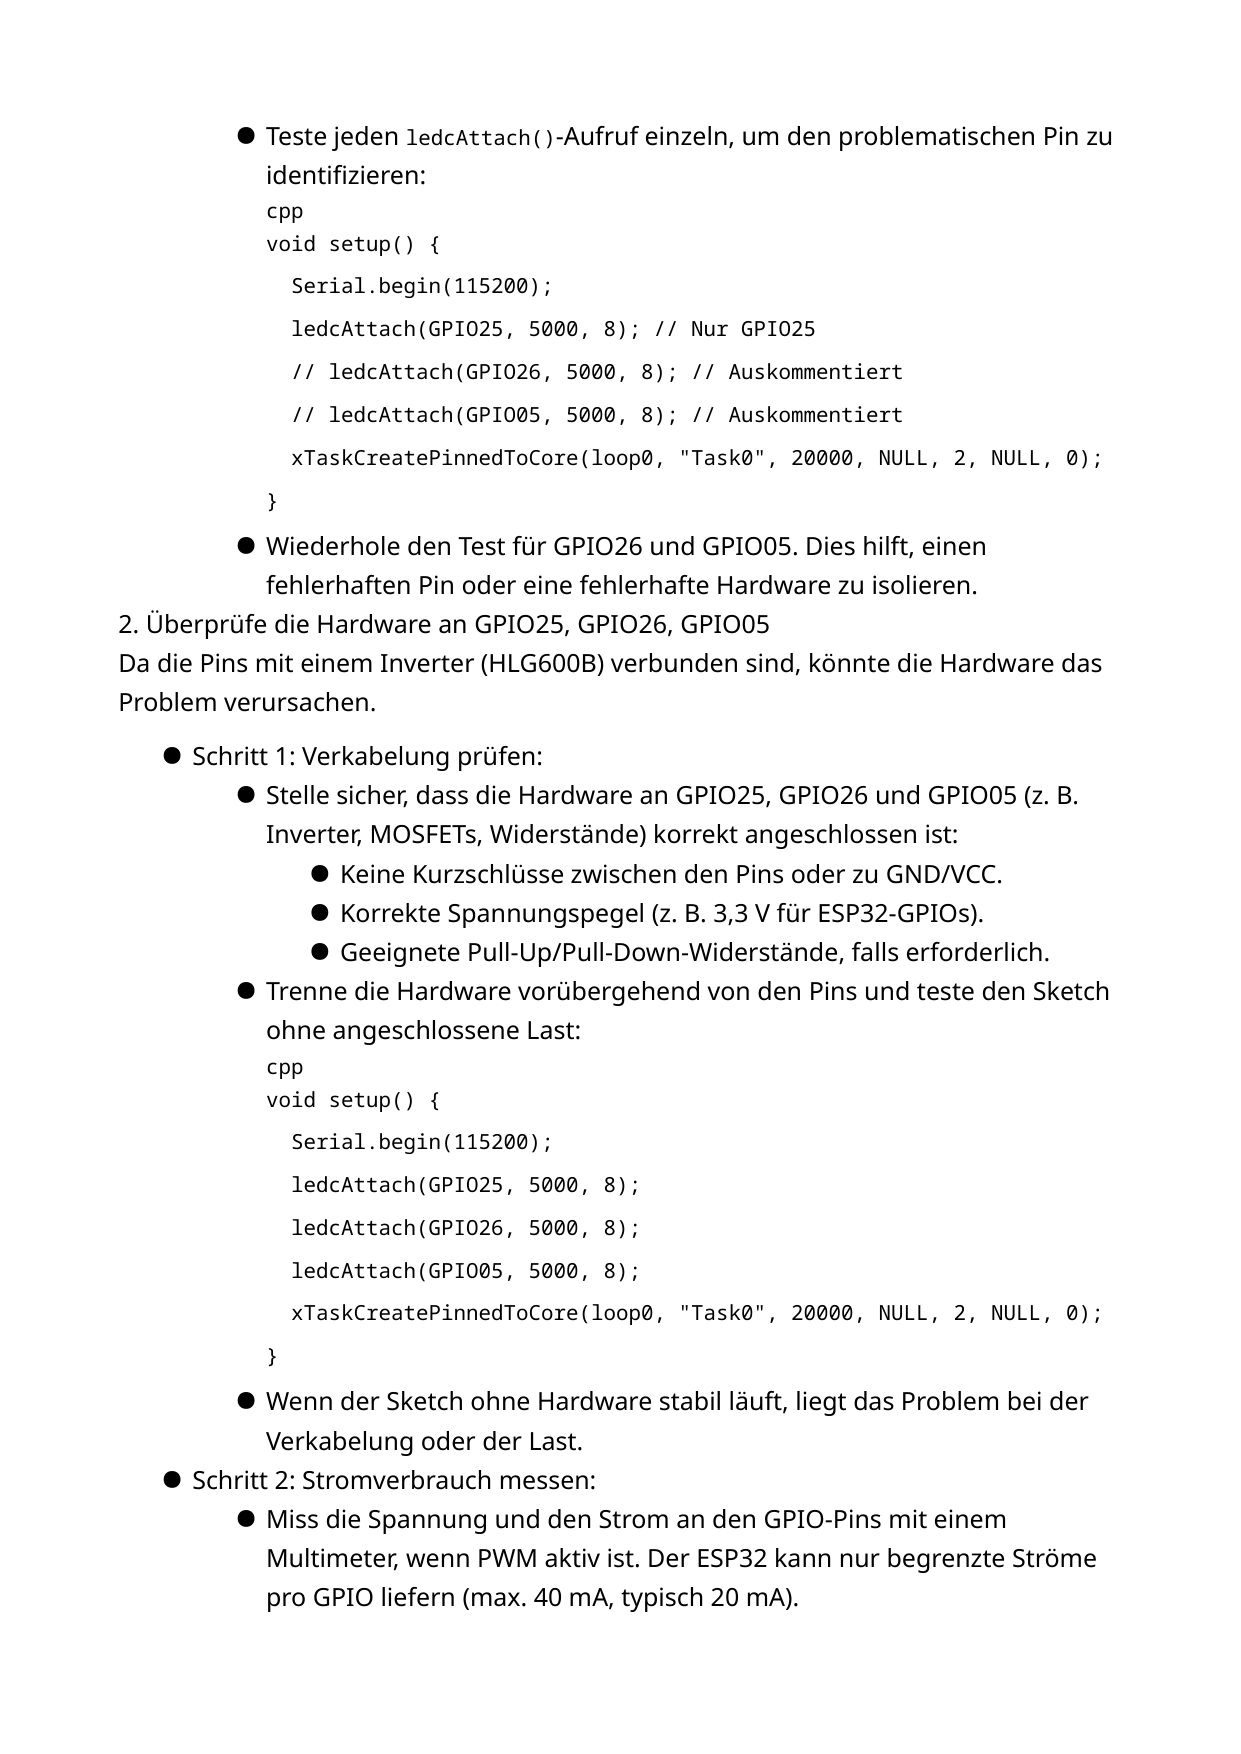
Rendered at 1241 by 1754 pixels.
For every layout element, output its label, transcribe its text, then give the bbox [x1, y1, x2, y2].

list xTaskCreatePinnedToCore(loop0, "Task0", 20000, NULL, 2, NULL, 0); [236, 1298, 1122, 1327]
list ledcAttach(GPIO26, 5000, 8); [236, 1213, 1122, 1241]
list cpp [236, 1052, 1122, 1081]
text Da die Pins mit einem Inverter (HLG600B) verbunden sind, könnte die Hardware das Problem verursachen. [118, 646, 1122, 719]
list // ledcAttach(GPIO05, 5000, 8); // Auskommentiert [236, 400, 1122, 429]
text 2. Überprüfe die Hardware an GPIO25, GPIO26, GPIO05 [118, 607, 1122, 641]
list } [236, 1341, 1122, 1370]
list Serial.begin(115200); [236, 1127, 1122, 1156]
list Geeignete Pull-Up/Pull-Down-Widerstände, falls erforderlich. [310, 934, 1122, 969]
list void setup() { [236, 1085, 1122, 1113]
list void setup() { [236, 229, 1122, 257]
list Schritt 1: Verkabelung prüfen: [162, 739, 1122, 773]
list Wenn der Sketch ohne Hardware stabil läuft, liegt das Problem bei der Verkabelung oder der Last. [236, 1384, 1122, 1457]
list // ledcAttach(GPIO26, 5000, 8); // Auskommentiert [236, 357, 1122, 386]
list Korrekte Spannungspegel (z. B. 3,3 V für ESP32-GPIOs). [310, 895, 1122, 929]
list Wiederhole den Test für GPIO26 und GPIO05. Dies hilft, einen fehlerhaften Pin oder eine fehlerhafte Hardware zu isolieren. [236, 528, 1122, 602]
list } [236, 486, 1122, 514]
list Trenne die Hardware vorübergehend von den Pins und teste den Sketch ohne angeschlossene Last: [236, 974, 1122, 1047]
list Serial.begin(115200); [236, 272, 1122, 300]
list xTaskCreatePinnedToCore(loop0, "Task0", 20000, NULL, 2, NULL, 0); [236, 443, 1122, 471]
list ledcAttach(GPIO05, 5000, 8); [236, 1256, 1122, 1284]
list Schritt 2: Stromverbrauch messen: [162, 1462, 1122, 1496]
list Stelle sicher, dass die Hardware an GPIO25, GPIO26 und GPIO05 (z. B. Inverter, MOSFETs, Widerstände) korrekt angeschlossen ist: [236, 778, 1122, 851]
list ledcAttach(GPIO25, 5000, 8); // Nur GPIO25 [236, 314, 1122, 343]
list Miss die Spannung und den Strom an den GPIO-Pins mit einem Multimeter, wenn PWM aktiv ist. Der ESP32 kann nur begrenzte Ströme pro GPIO liefern (max. 40 mA, typisch 20 mA). [236, 1501, 1122, 1614]
list Teste jeden ledcAttach()-Aufruf einzeln, um den problematischen Pin zu identifizieren: [236, 118, 1122, 191]
list cpp [236, 196, 1122, 225]
list ledcAttach(GPIO25, 5000, 8); [236, 1170, 1122, 1199]
list Keine Kurzschlüsse zwischen den Pins oder zu GND/VCC. [310, 856, 1122, 890]
